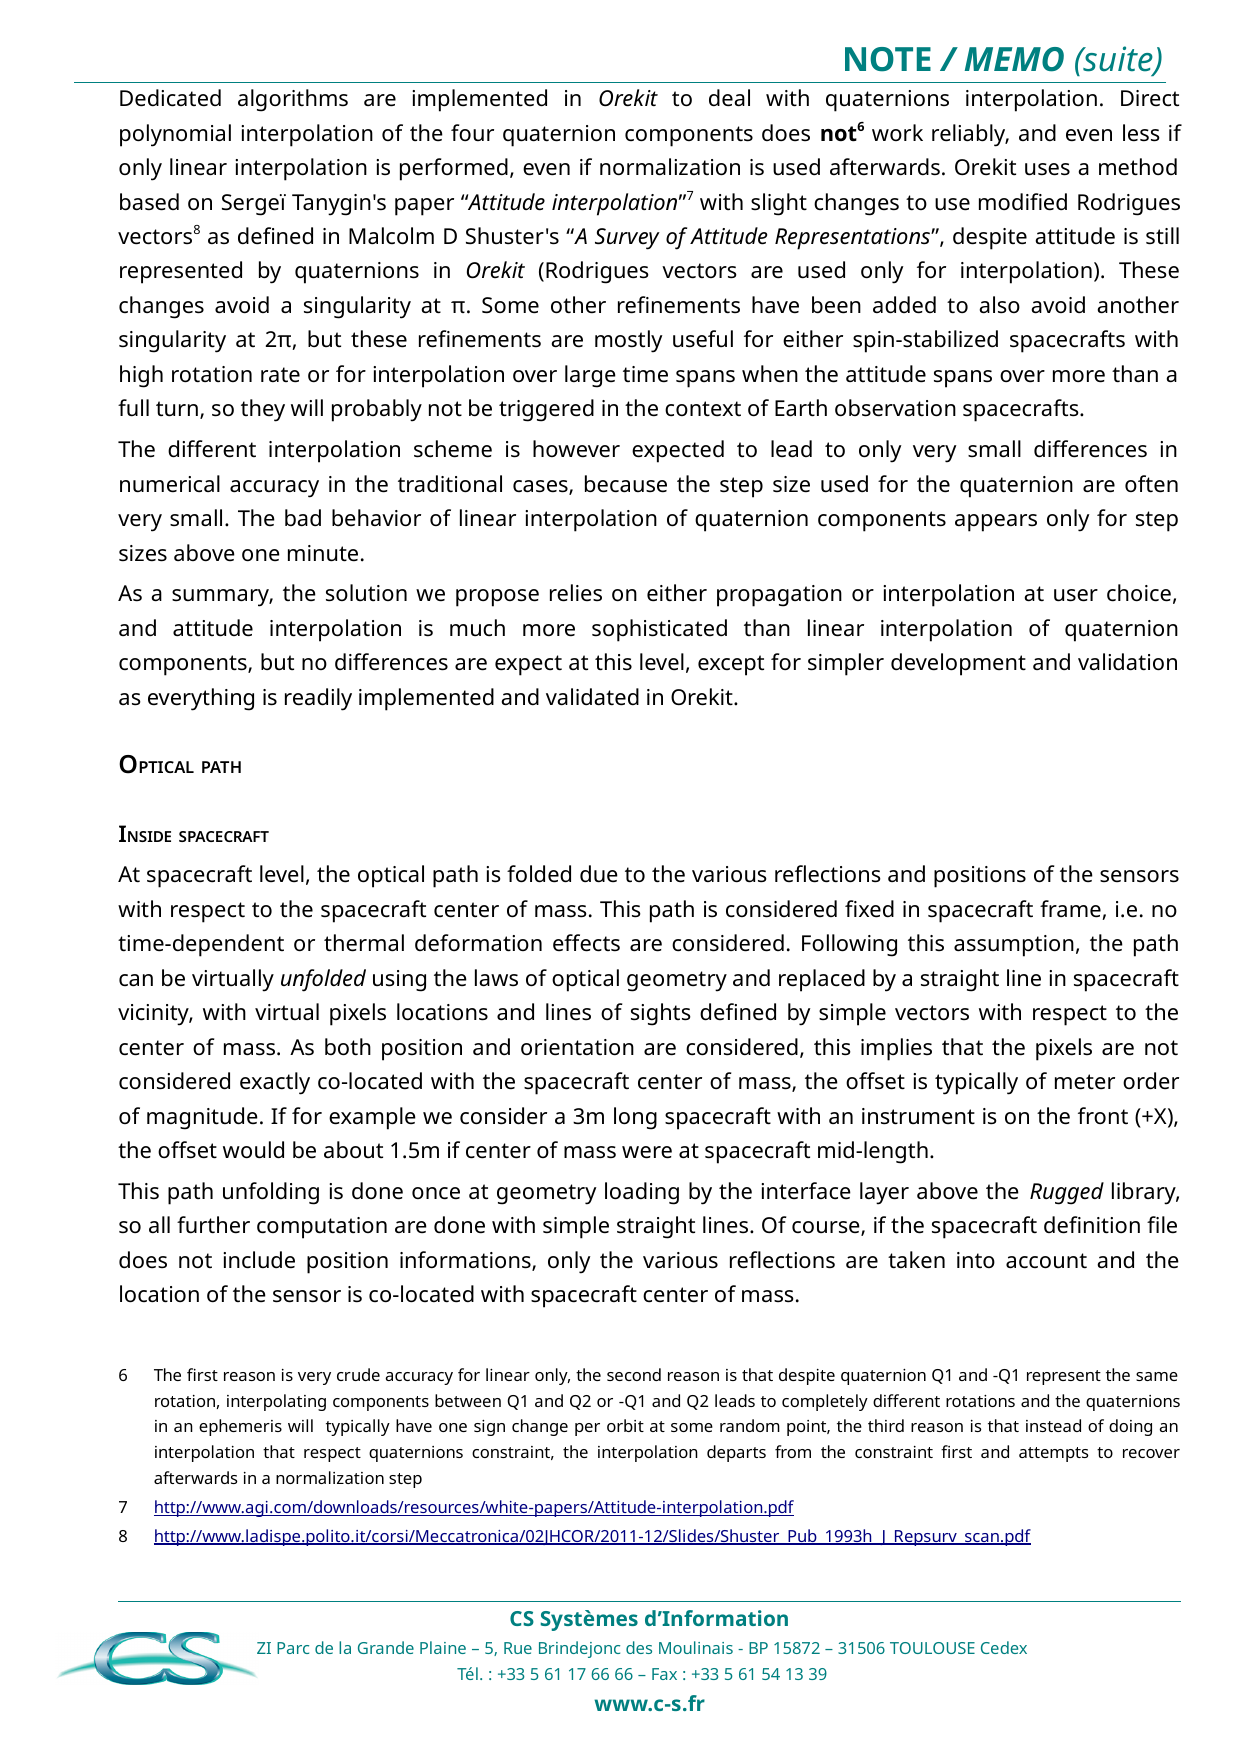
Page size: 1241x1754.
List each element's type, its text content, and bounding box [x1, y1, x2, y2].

picture [55, 1632, 259, 1685]
subtitle Inside spacecraft [118, 817, 1181, 848]
text As a summary, the solution we propose relies on either propagation or interpolation at user choice, and attitude interpolation is much more sophisticated than linear interpolation of quaternion components, but no differences are expect at this level, except for simpler development and validation as everything is readily implemented and validated in Orekit. [118, 578, 1181, 712]
text At spacecraft level, the optical path is folded due to the various reflections and positions of the sensors with respect to the spacecraft center of mass. This path is considered fixed in spacecraft frame, i.e. no time-dependent or thermal deformation effects are considered. Following this assumption, the path can be virtually unfolded using the laws of optical geometry and replaced by a straight line in spacecraft vicinity, with virtual pixels locations and lines of sights defined by simple vectors with respect to the center of mass. As both position and orientation are considered, this implies that the pixels are not considered exactly co-located with the spacecraft center of mass, the offset is typically of meter order of magnitude. If for example we consider a 3m long spacecraft with an instrument is on the front (+X), the offset would be about 1.5m if center of mass were at spacecraft mid-length. [118, 859, 1181, 1165]
text http://www.agi.com/downloads/resources/white-papers/Attitude-interpolation.pdf [118, 1496, 1181, 1518]
text This path unfolding is done once at geometry loading by the interface layer above the Rugged library, so all further computation are done with simple straight lines. Of course, if the spacecraft definition file does not include position informations, only the various reflections are taken into account and the location of the sensor is co-located with spacecraft center of mass. [118, 1176, 1181, 1309]
text Dedicated algorithms are implemented in Orekit to deal with quaternions interpolation. Direct polynomial interpolation of the four quaternion components does not work reliably, and even less if only linear interpolation is performed, even if normalization is used afterwards. Orekit uses a method based on Sergeï Tanygin's paper “Attitude interpolation” with slight changes to use modified Rodrigues vectors as defined in Malcolm D Shuster's “A Survey of Attitude Representations”, despite attitude is still represented by quaternions in Orekit (Rodrigues vectors are used only for interpolation). These changes avoid a singularity at π. Some other refinements have been added to also avoid another singularity at 2π, but these refinements are mostly useful for either spin-stabilized spacecrafts with high rotation rate or for interpolation over large time spans when the attitude spans over more than a full turn, so they will probably not be triggered in the context of Earth observation spacecrafts. [118, 83, 1181, 423]
text The first reason is very crude accuracy for linear only, the second reason is that despite quaternion Q1 and -Q1 represent the same rotation, interpolating components between Q1 and Q2 or -Q1 and Q2 leads to completely different rotations and the quaternions in an ephemeris will typically have one sign change per orbit at some random point, the third reason is that instead of doing an interpolation that respect quaternions constraint, the interpolation departs from the constraint first and attempts to recover afterwards in a normalization step [118, 1364, 1181, 1489]
text The different interpolation scheme is however expected to lead to only very small differences in numerical accuracy in the traditional cases, because the step size used for the quaternion are often very small. The bad behavior of linear interpolation of quaternion components appears only for step sizes above one minute. [118, 434, 1181, 567]
text http://www.ladispe.polito.it/corsi/Meccatronica/02JHCOR/2011-12/Slides/Shuster_Pub_1993h_J_Repsurv_scan.pdf [118, 1524, 1181, 1547]
subtitle Optical path [118, 747, 1181, 781]
